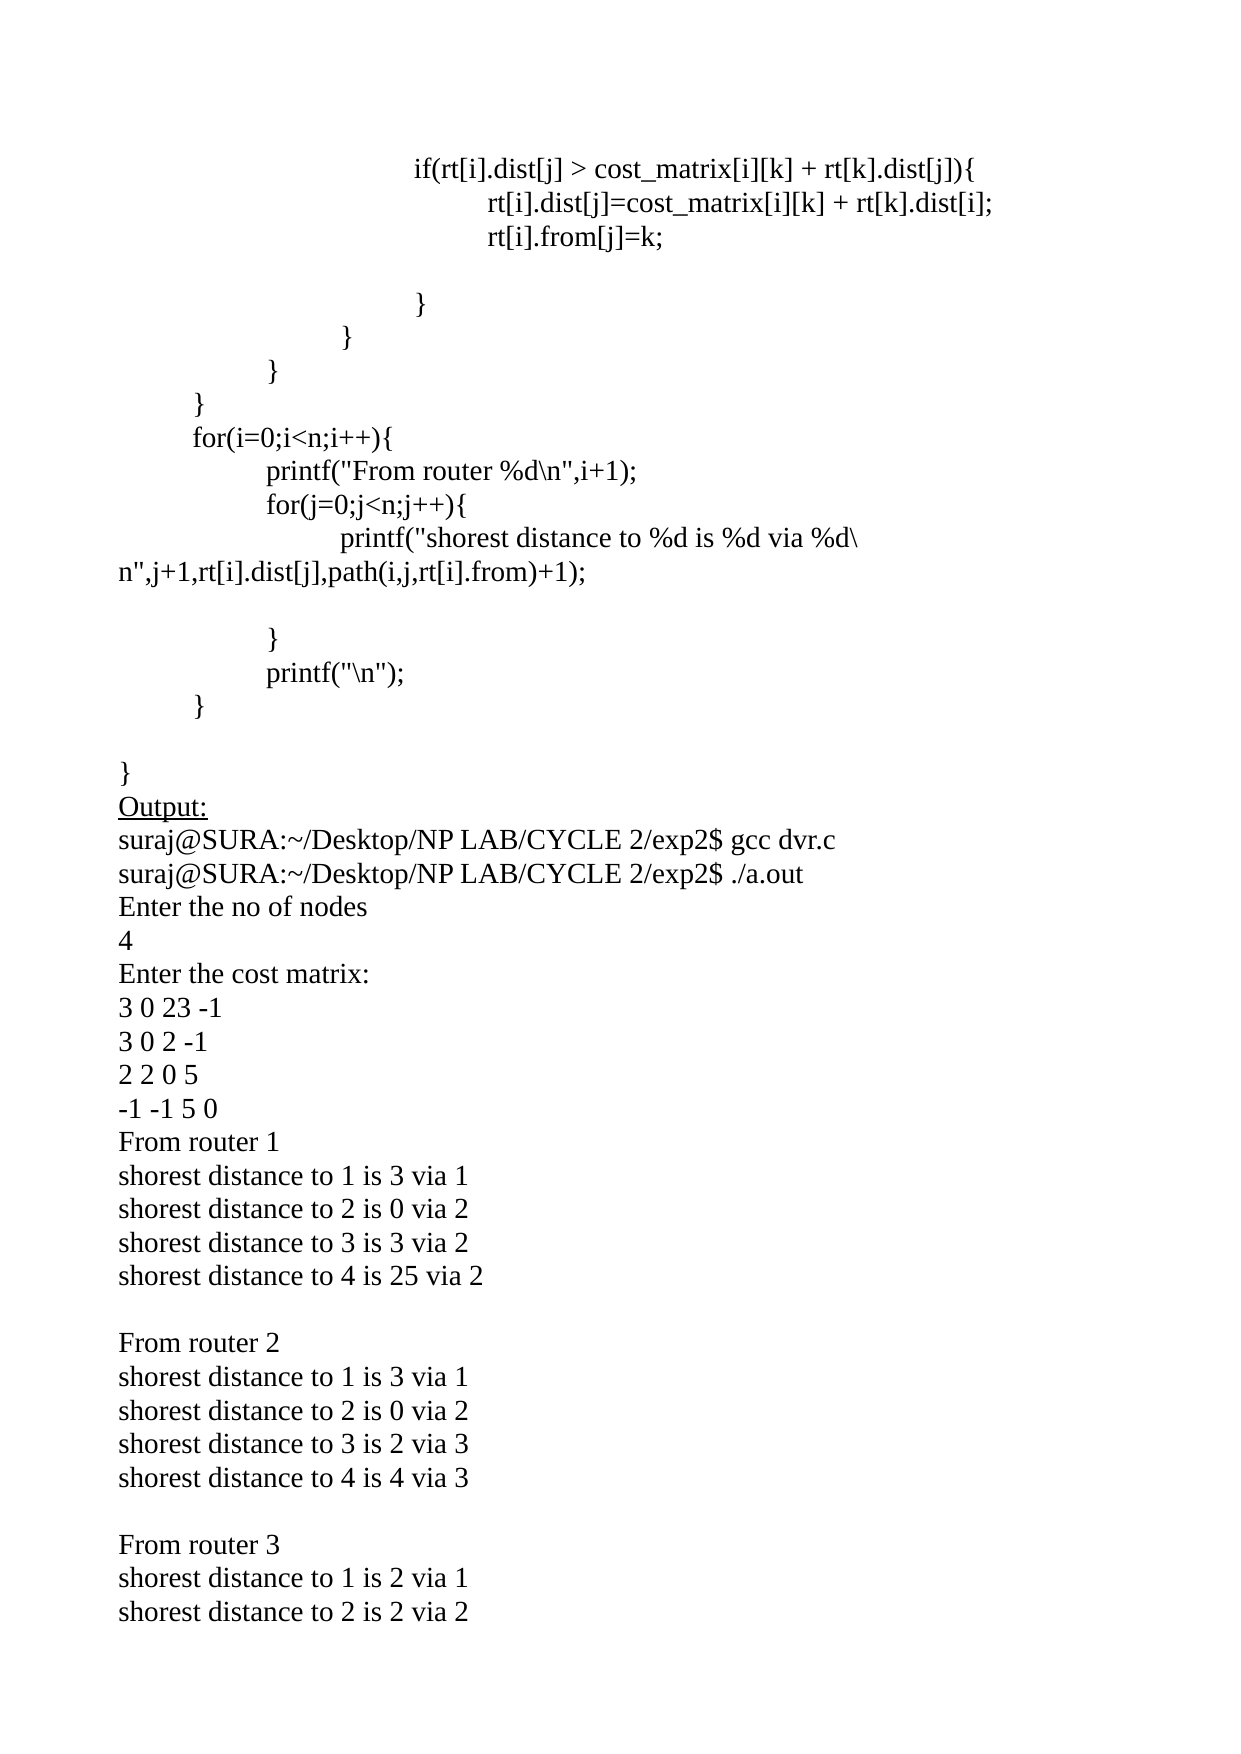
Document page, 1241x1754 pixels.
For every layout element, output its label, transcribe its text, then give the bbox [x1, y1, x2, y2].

text shorest distance to 2 is 0 via 2 [118, 1191, 1122, 1225]
text shorest distance to 4 is 25 via 2 [118, 1258, 1122, 1292]
text } [118, 319, 1122, 353]
text Enter the no of nodes [118, 889, 1122, 923]
text } [118, 621, 1122, 655]
text shorest distance to 2 is 2 via 2 [118, 1594, 1122, 1627]
text suraj@SURA:~/Desktop/NP LAB/CYCLE 2/exp2$ gcc dvr.c [118, 822, 1122, 856]
text 4 [118, 923, 1122, 957]
text From router 2 [118, 1326, 1122, 1359]
text 3 0 2 -1 [118, 1024, 1122, 1057]
text } [118, 688, 1122, 722]
text Enter the cost matrix: [118, 957, 1122, 990]
text shorest distance to 1 is 3 via 1 [118, 1359, 1122, 1393]
text shorest distance to 3 is 2 via 3 [118, 1426, 1122, 1460]
text printf("\n"); [118, 655, 1122, 688]
text for(i=0;i<n;i++){ [118, 420, 1122, 453]
text } [118, 755, 1122, 789]
text Output: [118, 789, 1122, 822]
text } [118, 286, 1122, 319]
text From router 1 [118, 1124, 1122, 1158]
text for(j=0;j<n;j++){ [118, 487, 1122, 521]
text -1 -1 5 0 [118, 1091, 1122, 1124]
text From router 3 [118, 1527, 1122, 1560]
text 3 0 23 -1 [118, 990, 1122, 1024]
text shorest distance to 1 is 2 via 1 [118, 1560, 1122, 1594]
text printf("From router %d\n",i+1); [118, 453, 1122, 487]
text shorest distance to 4 is 4 via 3 [118, 1460, 1122, 1493]
text shorest distance to 3 is 3 via 2 [118, 1225, 1122, 1258]
text printf("shorest distance to %d is %d via %d\n",j+1,rt[i].dist[j],path(i,j,rt[i].from)+1); [118, 521, 1122, 588]
text shorest distance to 1 is 3 via 1 [118, 1158, 1122, 1191]
text rt[i].dist[j]=cost_matrix[i][k] + rt[k].dist[i]; [118, 185, 1122, 219]
text } [118, 386, 1122, 420]
text suraj@SURA:~/Desktop/NP LAB/CYCLE 2/exp2$ ./a.out [118, 856, 1122, 889]
text } [118, 353, 1122, 386]
text shorest distance to 2 is 0 via 2 [118, 1393, 1122, 1426]
text if(rt[i].dist[j] > cost_matrix[i][k] + rt[k].dist[j]){ [118, 152, 1122, 185]
text rt[i].from[j]=k; [118, 219, 1122, 252]
text 2 2 0 5 [118, 1057, 1122, 1091]
